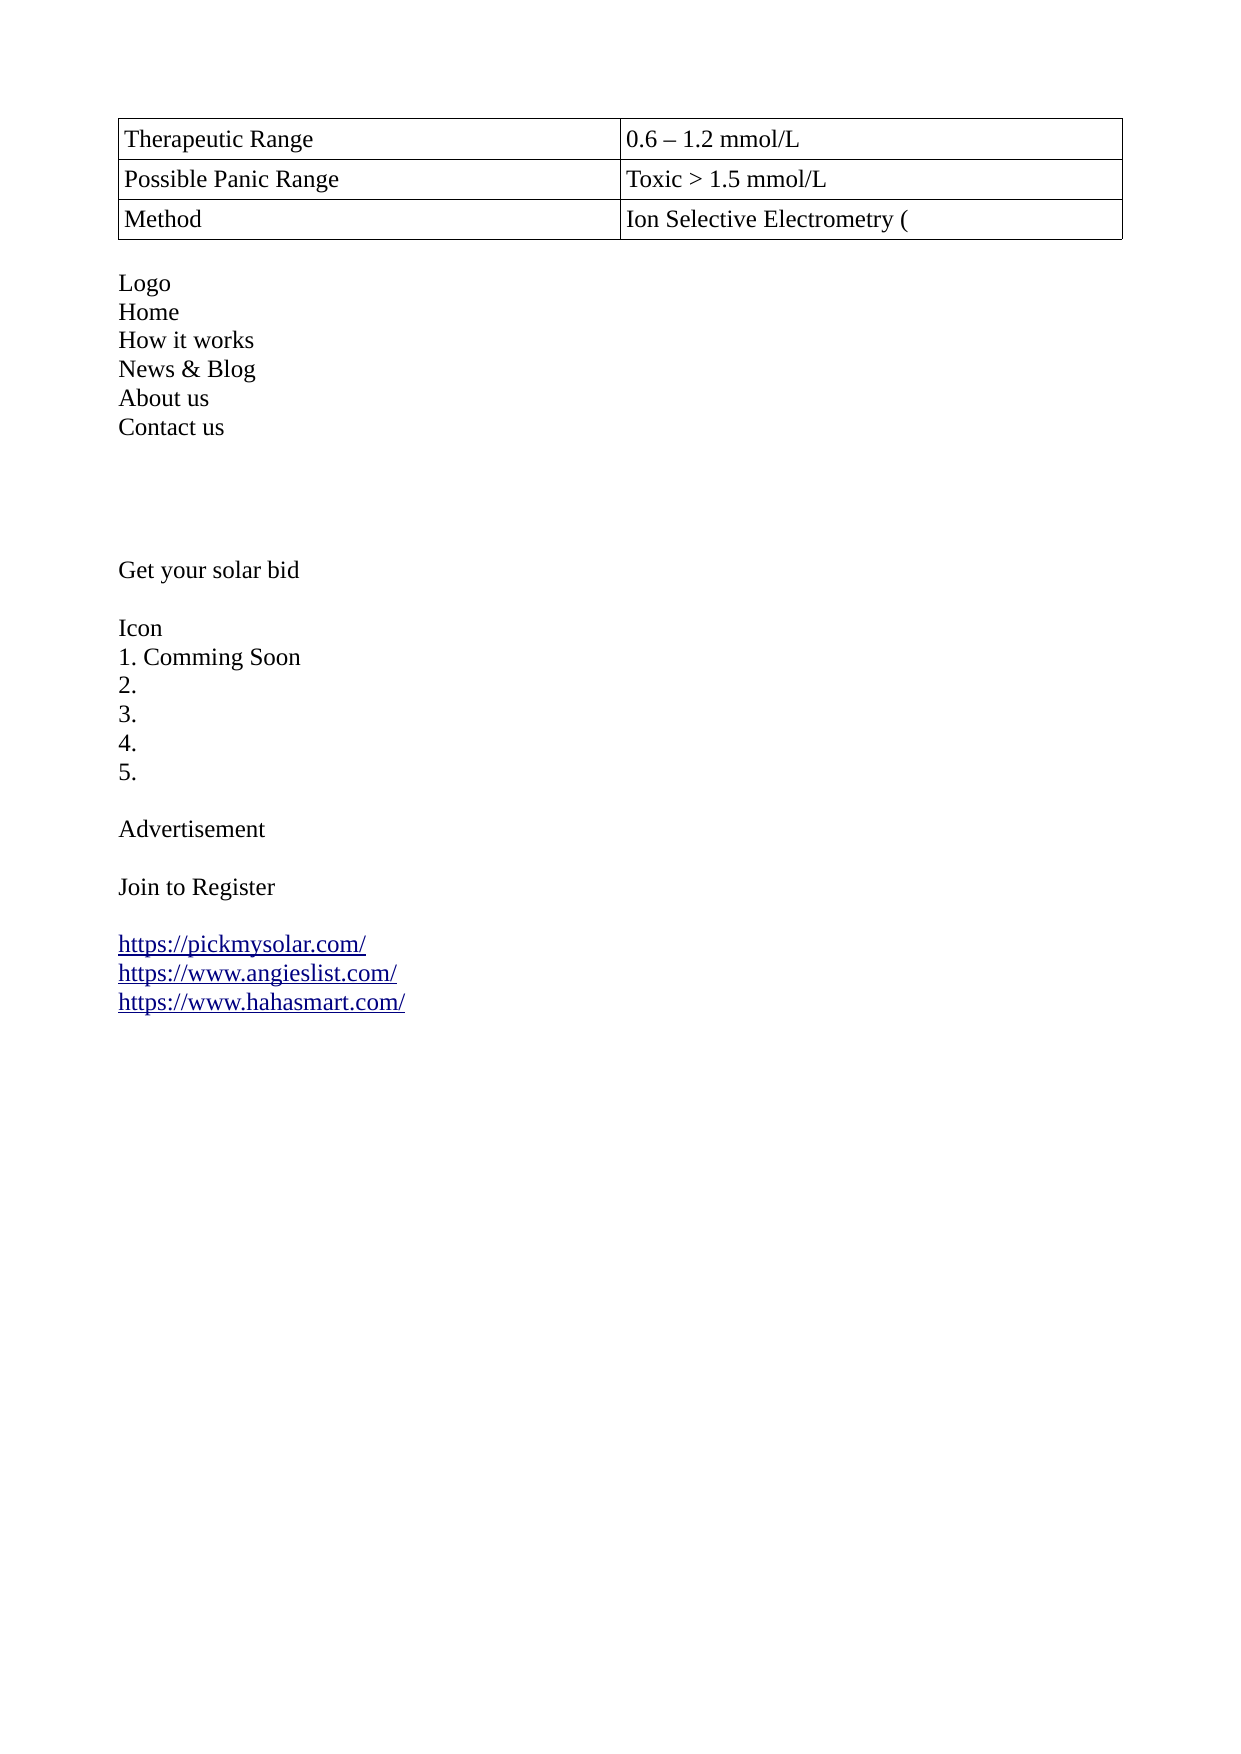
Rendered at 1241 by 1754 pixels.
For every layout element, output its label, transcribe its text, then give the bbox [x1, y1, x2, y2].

text https://www.hahasmart.com/ [118, 987, 1122, 1015]
table_header 0.6 – 1.2 mmol/L [621, 119, 1122, 158]
table_cell Possible Panic Range [119, 160, 620, 199]
text Home [118, 297, 1122, 325]
text 5. [118, 757, 1122, 785]
text 1. Comming Soon [118, 642, 1122, 670]
text Icon [118, 613, 1122, 642]
text 4. [118, 728, 1122, 757]
text Advertisement [118, 814, 1122, 843]
table_cell Toxic > 1.5 mmol/L [621, 160, 1122, 199]
text Get your solar bid [118, 555, 1122, 584]
text News & Blog [118, 354, 1122, 383]
text Contact us [118, 412, 1122, 440]
text https://www.angieslist.com/ [118, 958, 1122, 987]
text Join to Register [118, 872, 1122, 900]
text How it works [118, 325, 1122, 354]
table_cell Method [119, 200, 620, 239]
table_cell Ion Selective Electrometry ( [621, 200, 1122, 239]
text 2. [118, 670, 1122, 699]
text Logo [118, 268, 1122, 297]
text 3. [118, 699, 1122, 728]
table_header Therapeutic Range [119, 119, 620, 158]
text https://pickmysolar.com/ [118, 929, 1122, 958]
text About us [118, 383, 1122, 412]
